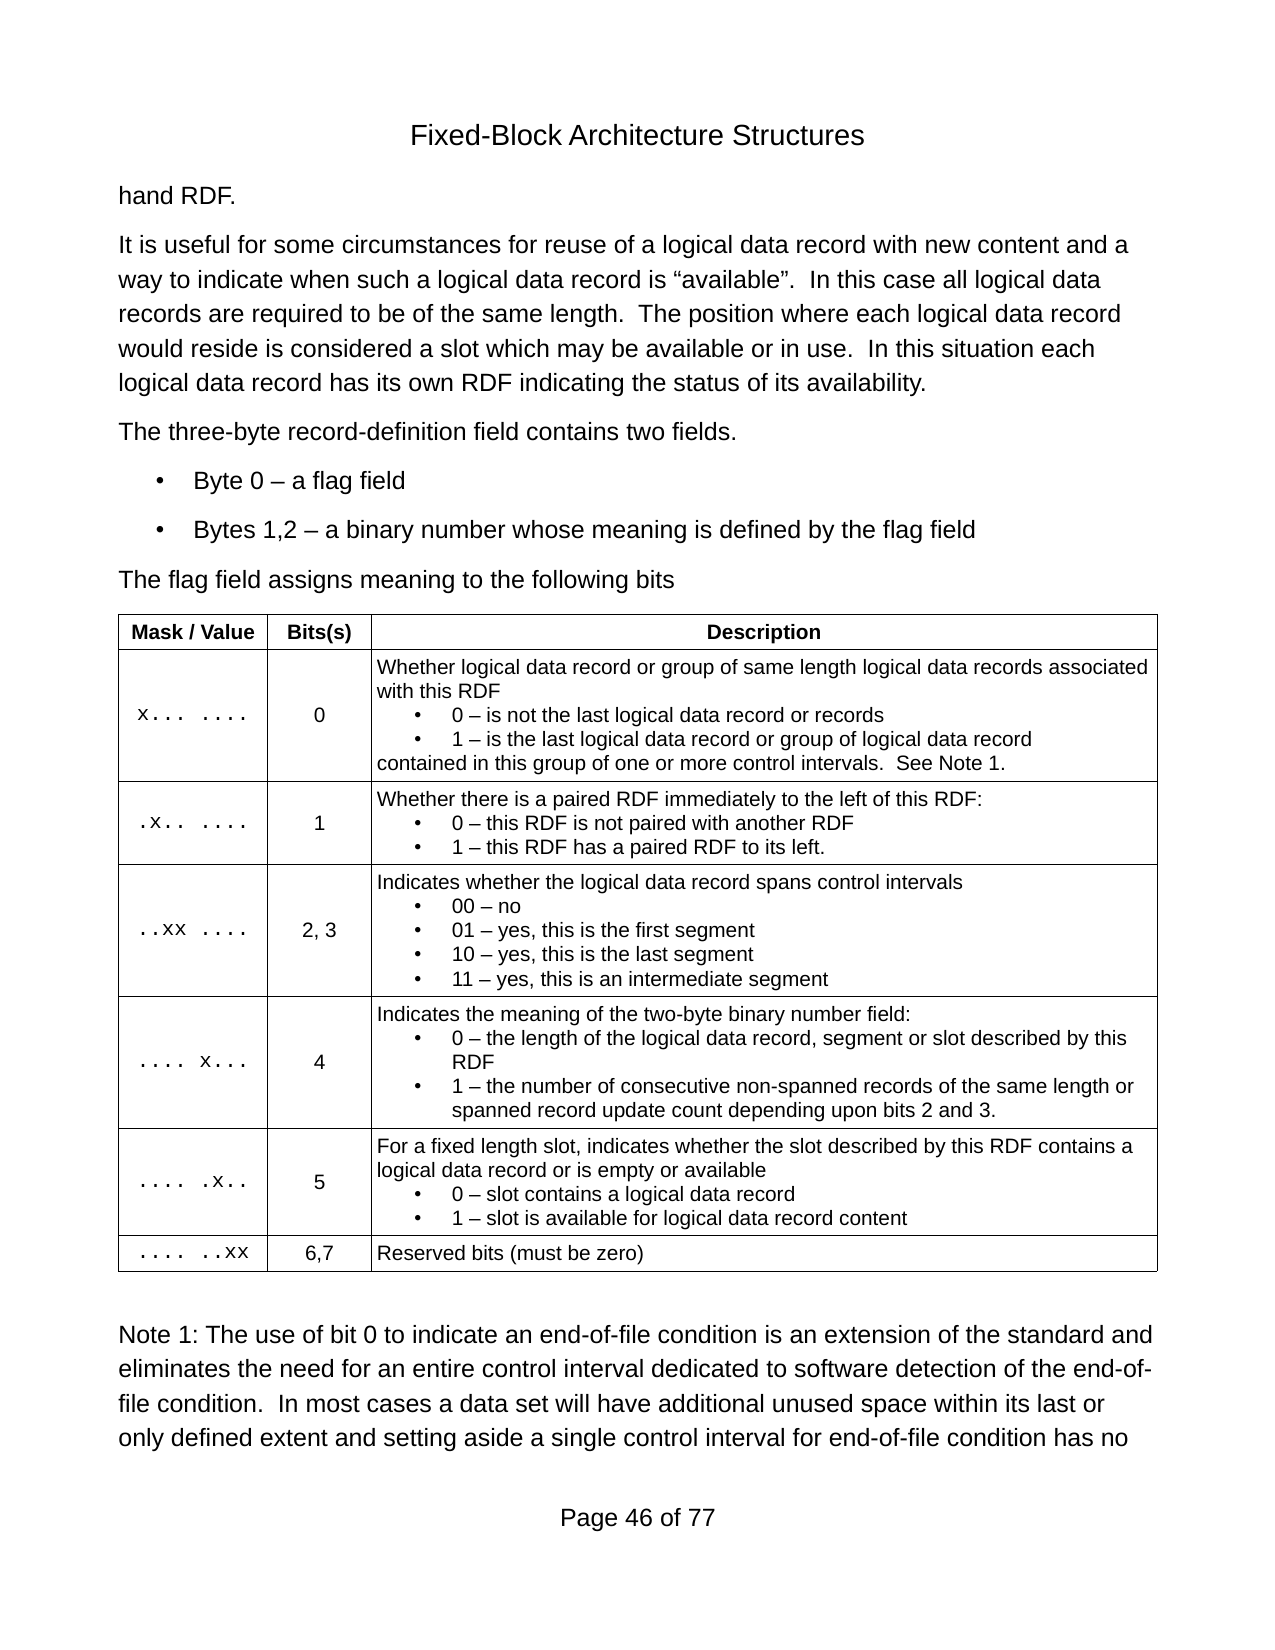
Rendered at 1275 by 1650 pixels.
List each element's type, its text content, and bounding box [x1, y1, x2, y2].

table_cell x... .... [119, 650, 267, 781]
table_cell .... x... [119, 997, 267, 1128]
table_cell For a fixed length slot, indicates whether the slot described by this RDF contains a logical data record or is empty or available 0 – slot contains a logical data record 1 – slot is available for logical data record content [372, 1129, 1157, 1235]
table_header Description [372, 615, 1157, 649]
list Bytes 1,2 – a binary number whose meaning is defined by the flag field [156, 515, 1157, 544]
table_cell Whether there is a paired RDF immediately to the left of this RDF: 0 – this RDF is not paired with another RDF 1 – this RDF has a paired RDF to its left. [372, 782, 1157, 864]
table_cell 1 [268, 782, 371, 864]
table_cell .x.. .... [119, 782, 267, 864]
table_cell 0 [268, 650, 371, 781]
table_header Mask / Value [119, 615, 267, 649]
table_cell Whether logical data record or group of same length logical data records associated with this RDF 0 – is not the last logical data record or records 1 – is the last logical data record or group of logical data record contained in this group of one or more control intervals. See Note 1. [372, 650, 1157, 781]
table_cell 2, 3 [268, 865, 371, 996]
table_cell .... ..xx [119, 1236, 267, 1271]
table_cell .... .x.. [119, 1129, 267, 1235]
table_cell 4 [268, 997, 371, 1128]
text It is useful for some circumstances for reuse of a logical data record with new content and a way to indicate when such a logical data record is “available”. In this case all logical data records are required to be of the same length. The position where each logical data record would reside is considered a slot which may be available or in use. In this situation each logical data record has its own RDF indicating the status of its availability. [118, 230, 1157, 397]
table_cell Indicates the meaning of the two-byte binary number field: 0 – the length of the logical data record, segment or slot described by this RDF 1 – the number of consecutive non-spanned records of the same length or spanned record update count depending upon bits 2 and 3. [372, 997, 1157, 1128]
table_header Bits(s) [268, 615, 371, 649]
text The three-byte record-definition field contains two fields. [118, 417, 1157, 446]
text hand RDF. [118, 181, 1157, 210]
text Note 1: The use of bit 0 to indicate an end-of-file condition is an extension of the standard and eliminates the need for an entire control interval dedicated to software detection of the end-of-file condition. In most cases a data set will have additional unused space within its last or only defined extent and setting aside a single control interval for end-of-file condition has no [118, 1320, 1157, 1452]
table_cell ..xx .... [119, 865, 267, 996]
text The flag field assigns meaning to the following bits [118, 564, 1157, 593]
table_cell 5 [268, 1129, 371, 1235]
table_cell Indicates whether the logical data record spans control intervals 00 – no 01 – yes, this is the first segment 10 – yes, this is the last segment 11 – yes, this is an intermediate segment [372, 865, 1157, 996]
list Byte 0 – a flag field [156, 466, 1157, 495]
table_cell Reserved bits (must be zero) [372, 1236, 1157, 1271]
table_cell 6,7 [268, 1236, 371, 1271]
